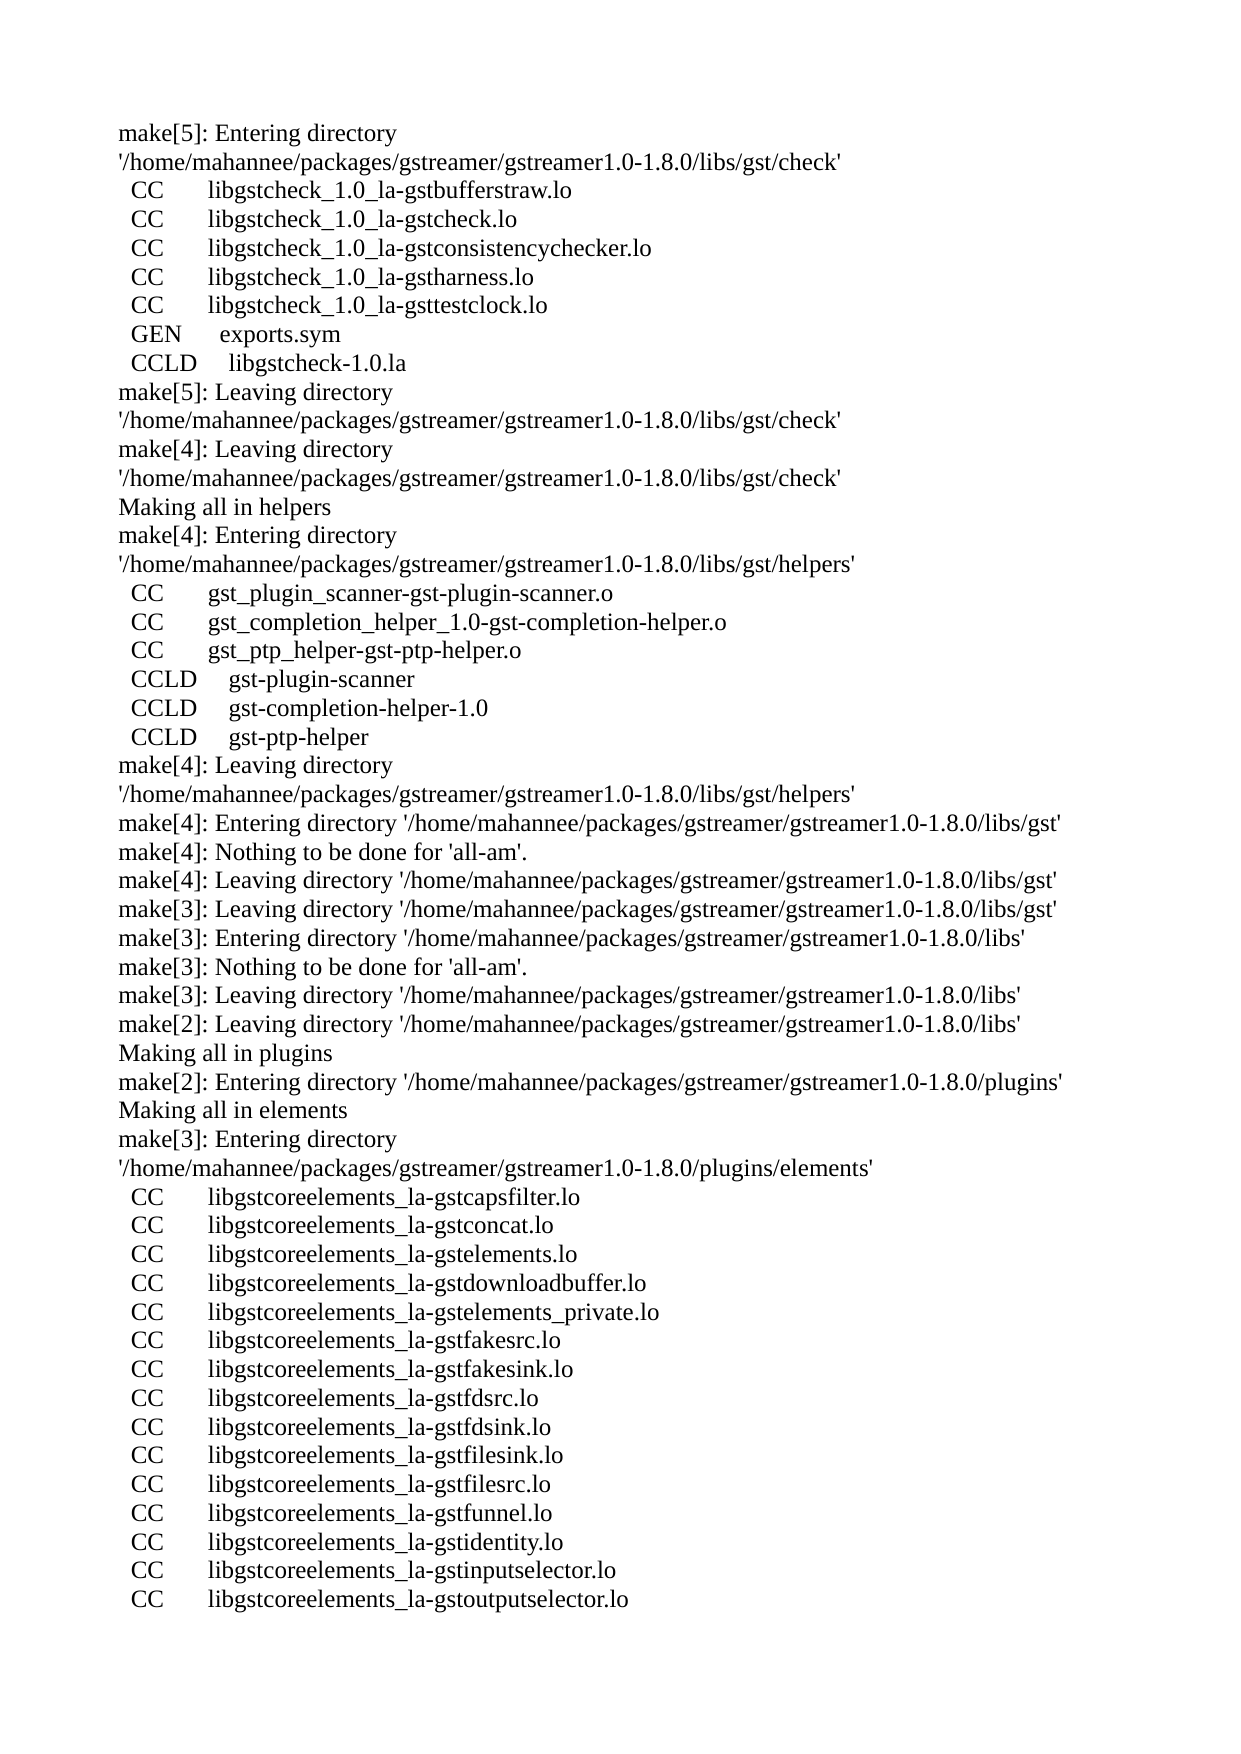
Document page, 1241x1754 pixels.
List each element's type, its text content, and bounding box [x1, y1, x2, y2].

text make[4]: Nothing to be done for 'all-am'. [118, 837, 1122, 866]
text CC libgstcoreelements_la-gstfdsrc.lo [118, 1383, 1122, 1412]
text make[2]: Entering directory '/home/mahannee/packages/gstreamer/gstreamer1.0-1.8.0/plugins' [118, 1067, 1122, 1096]
text CC libgstcoreelements_la-gstdownloadbuffer.lo [118, 1268, 1122, 1297]
text CC libgstcoreelements_la-gstfakesink.lo [118, 1354, 1122, 1383]
text CC libgstcoreelements_la-gstfunnel.lo [118, 1498, 1122, 1527]
text CCLD gst-ptp-helper [118, 722, 1122, 751]
text CC gst_completion_helper_1.0-gst-completion-helper.o [118, 607, 1122, 636]
text GEN exports.sym [118, 319, 1122, 348]
text CC libgstcoreelements_la-gstelements_private.lo [118, 1297, 1122, 1326]
text CC libgstcoreelements_la-gstinputselector.lo [118, 1556, 1122, 1584]
text make[5]: Leaving directory '/home/mahannee/packages/gstreamer/gstreamer1.0-1.8.0/libs/gst/check' [118, 377, 1122, 434]
text CC libgstcheck_1.0_la-gstcheck.lo [118, 204, 1122, 233]
text CCLD gst-completion-helper-1.0 [118, 693, 1122, 722]
text CC libgstcheck_1.0_la-gsttestclock.lo [118, 291, 1122, 319]
text make[5]: Entering directory '/home/mahannee/packages/gstreamer/gstreamer1.0-1.8.0/libs/gst/check' [118, 118, 1122, 176]
text CC libgstcoreelements_la-gstconcat.lo [118, 1211, 1122, 1239]
text make[4]: Entering directory '/home/mahannee/packages/gstreamer/gstreamer1.0-1.8.0/libs/gst' [118, 808, 1122, 837]
text make[3]: Leaving directory '/home/mahannee/packages/gstreamer/gstreamer1.0-1.8.0/libs/gst' [118, 894, 1122, 923]
text Making all in elements [118, 1096, 1122, 1124]
text CC gst_ptp_helper-gst-ptp-helper.o [118, 636, 1122, 664]
text CCLD gst-plugin-scanner [118, 664, 1122, 693]
text make[4]: Entering directory '/home/mahannee/packages/gstreamer/gstreamer1.0-1.8.0/libs/gst/helpers' [118, 521, 1122, 578]
text make[4]: Leaving directory '/home/mahannee/packages/gstreamer/gstreamer1.0-1.8.0/libs/gst' [118, 866, 1122, 894]
text make[3]: Nothing to be done for 'all-am'. [118, 952, 1122, 981]
text Making all in helpers [118, 492, 1122, 521]
text CC libgstcoreelements_la-gstfdsink.lo [118, 1412, 1122, 1441]
text make[4]: Leaving directory '/home/mahannee/packages/gstreamer/gstreamer1.0-1.8.0/libs/gst/helpers' [118, 751, 1122, 808]
text CC libgstcheck_1.0_la-gstconsistencychecker.lo [118, 233, 1122, 262]
text CC libgstcoreelements_la-gstfilesrc.lo [118, 1469, 1122, 1498]
text CC libgstcheck_1.0_la-gstbufferstraw.lo [118, 176, 1122, 204]
text make[3]: Leaving directory '/home/mahannee/packages/gstreamer/gstreamer1.0-1.8.0/libs' [118, 981, 1122, 1009]
text CC libgstcoreelements_la-gstoutputselector.lo [118, 1584, 1122, 1613]
text Making all in plugins [118, 1038, 1122, 1067]
text CC gst_plugin_scanner-gst-plugin-scanner.o [118, 578, 1122, 607]
text CCLD libgstcheck-1.0.la [118, 348, 1122, 377]
text make[4]: Leaving directory '/home/mahannee/packages/gstreamer/gstreamer1.0-1.8.0/libs/gst/check' [118, 434, 1122, 492]
text CC libgstcoreelements_la-gstelements.lo [118, 1239, 1122, 1268]
text CC libgstcheck_1.0_la-gstharness.lo [118, 262, 1122, 291]
text CC libgstcoreelements_la-gstfakesrc.lo [118, 1326, 1122, 1354]
text make[3]: Entering directory '/home/mahannee/packages/gstreamer/gstreamer1.0-1.8.0/plugins/elements' [118, 1124, 1122, 1182]
text CC libgstcoreelements_la-gstfilesink.lo [118, 1441, 1122, 1469]
text make[2]: Leaving directory '/home/mahannee/packages/gstreamer/gstreamer1.0-1.8.0/libs' [118, 1009, 1122, 1038]
text CC libgstcoreelements_la-gstidentity.lo [118, 1527, 1122, 1556]
text CC libgstcoreelements_la-gstcapsfilter.lo [118, 1182, 1122, 1211]
text make[3]: Entering directory '/home/mahannee/packages/gstreamer/gstreamer1.0-1.8.0/libs' [118, 923, 1122, 952]
